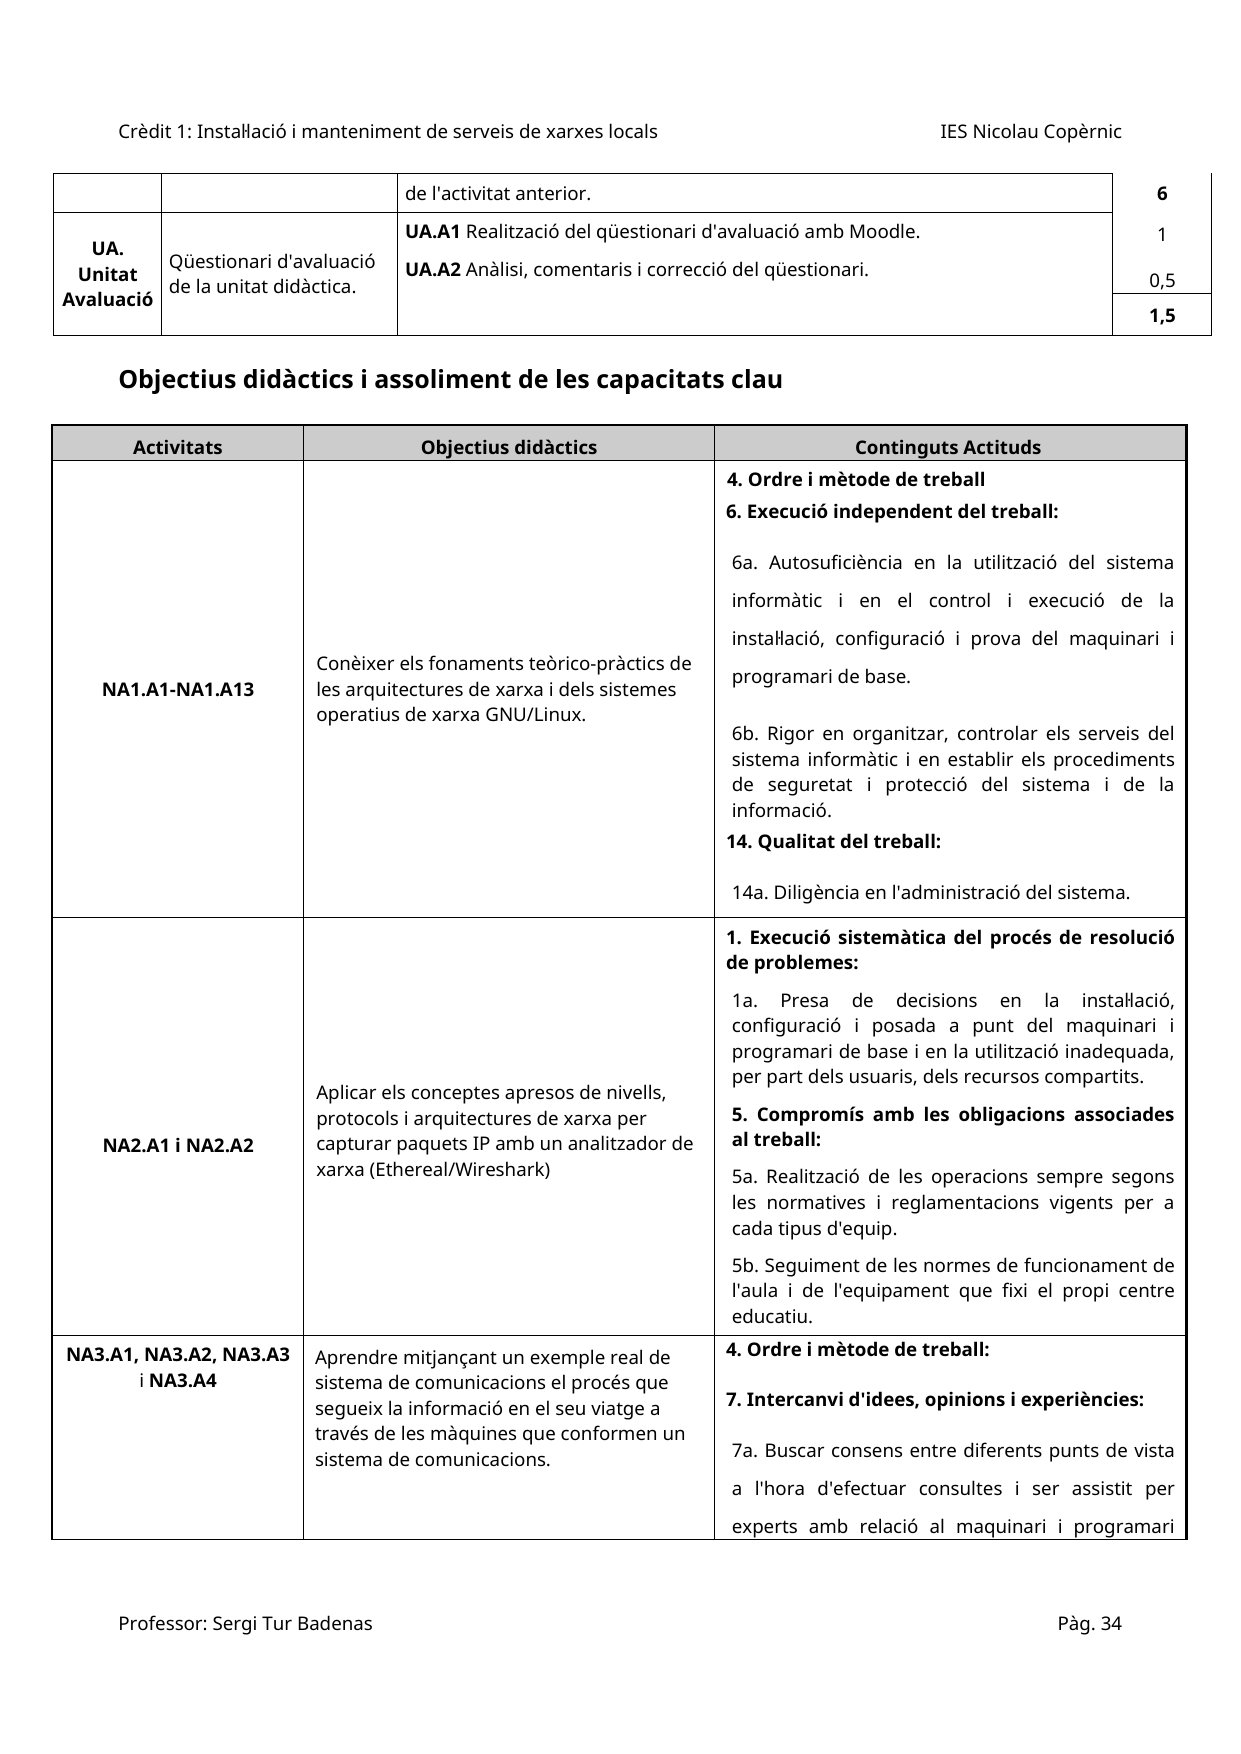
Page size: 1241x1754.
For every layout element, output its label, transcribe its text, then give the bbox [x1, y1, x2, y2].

table_cell NA3.A1, NA3.A2, NA3.A3 i NA3.A4 [53, 1336, 303, 1539]
table_header Objectius didàctics [304, 426, 714, 460]
table_cell Aplicar els conceptes apresos de nivells, protocols i arquitectures de xarxa per capturar paquets IP amb un analitzador de xarxa (Ethereal/Wireshark) [304, 918, 714, 1335]
table_header Activitats [53, 426, 303, 460]
table_cell Conèixer els fonaments teòrico-pràctics de les arquitectures de xarxa i dels sistemes operatius de xarxa GNU/Linux. [304, 461, 714, 917]
text Objectius didàctics i assoliment de les capacitats clau [118, 361, 1122, 395]
table_cell [54, 174, 161, 212]
table_cell 6 [1113, 173, 1211, 212]
table_cell [162, 174, 397, 212]
table_cell NA1.A1-NA1.A13 [53, 461, 303, 917]
table_cell NA2.A1 i NA2.A2 [53, 918, 303, 1335]
table_cell 4. Ordre i mètode de treball: 7. Intercanvi d'idees, opinions i experiències: 7a. Buscar consens entre diferents punts de vista a l'hora d'efectuar consultes i ser assistit per experts amb relació al maquinari i programari [715, 1336, 1185, 1539]
table_cell Aprendre mitjançant un exemple real de sistema de comunicacions el procés que segueix la informació en el seu viatge a través de les màquines que conformen un sistema de comunicacions. [304, 1336, 714, 1539]
table_cell de l'activitat anterior. [398, 174, 1112, 212]
table_cell 1. Execució sistemàtica del procés de resolució de problemes: 1a. Presa de decisions en la instal·lació, configuració i posada a punt del maquinari i programari de base i en la utilització inadequada, per part dels usuaris, dels recursos compartits. 5. Compromís amb les obligacions associades al treball: 5a. Realització de les operacions sempre segons les normatives i reglamentacions vigents per a cada tipus d'equip. 5b. Seguiment de les normes de funcionament de l'aula i de l'equipament que fixi el propi centre educatiu. [715, 918, 1185, 1335]
table_cell 4. Ordre i mètode de treball 6. Execució independent del treball: 6a. Autosuficiència en la utilització del sistema informàtic i en el control i execució de la instal·lació, configuració i prova del maquinari i programari de base. 6b. Rigor en organitzar, controlar els serveis del sistema informàtic i en establir els procediments de seguretat i protecció del sistema i de la informació. 14. Qualitat del treball: 14a. Diligència en l'administració del sistema. [715, 461, 1185, 917]
table_cell 1,5 [1113, 294, 1211, 335]
table_cell UA.A1 Realització del qüestionari d'avaluació amb Moodle. UA.A2 Anàlisi, comentaris i correcció del qüestionari. [398, 213, 1112, 335]
table_header Continguts Actituds [715, 426, 1185, 460]
table_cell Qüestionari d'avaluació de la unitat didàctica. [162, 213, 397, 335]
table_header 1 0,5 [1113, 212, 1211, 293]
table_cell UA. Unitat Avaluació [54, 213, 161, 335]
